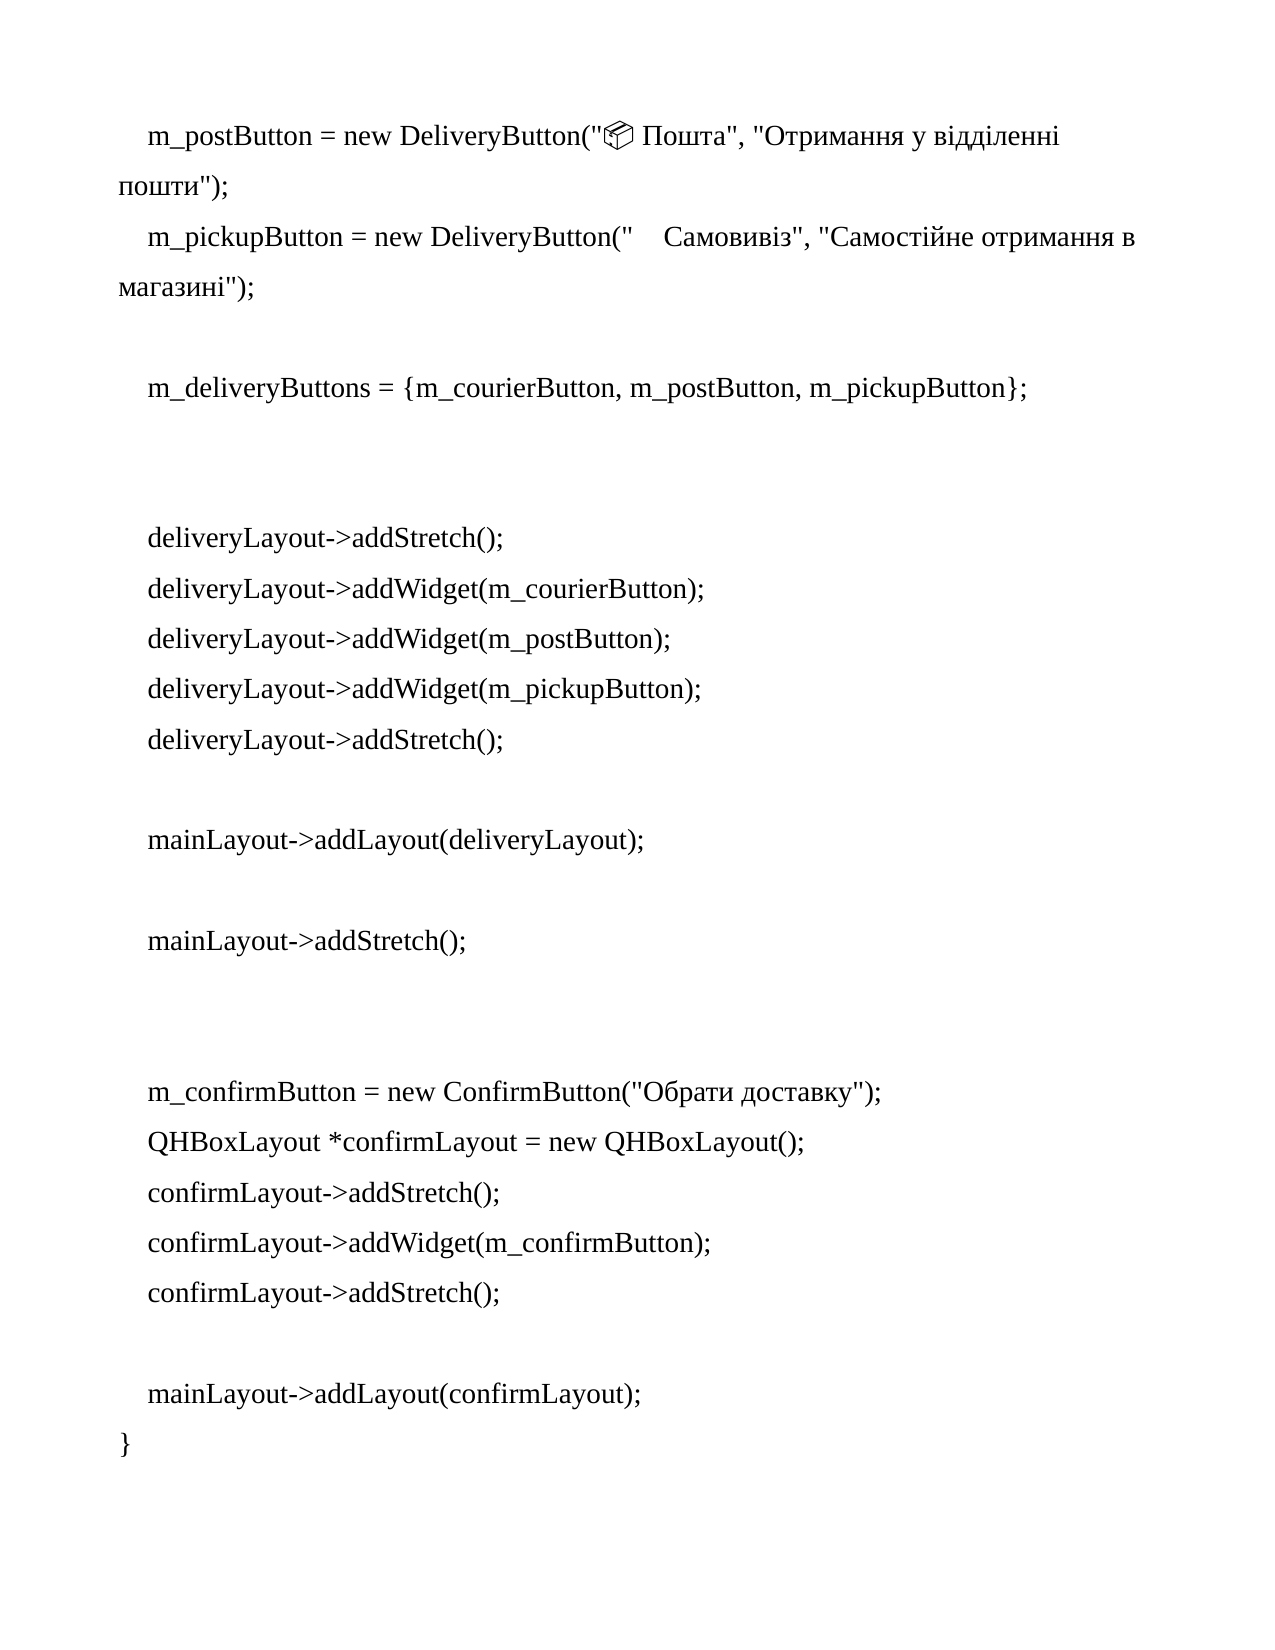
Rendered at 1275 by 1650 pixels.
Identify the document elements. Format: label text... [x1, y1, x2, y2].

text confirmLayout->addStretch(); [118, 1275, 1157, 1309]
text m_pickupButton = new DeliveryButton("🏬 Самовивіз", "Самостійне отримання в магазині"); [118, 219, 1157, 303]
text mainLayout->addLayout(deliveryLayout); [118, 822, 1157, 856]
text mainLayout->addLayout(confirmLayout); [118, 1376, 1157, 1409]
text m_deliveryButtons = {m_courierButton, m_postButton, m_pickupButton}; [118, 370, 1157, 403]
text deliveryLayout->addWidget(m_pickupButton); [118, 672, 1157, 705]
text confirmLayout->addWidget(m_confirmButton); [118, 1225, 1157, 1258]
text } [118, 1426, 1157, 1460]
text confirmLayout->addStretch(); [118, 1175, 1157, 1208]
text mainLayout->addStretch(); [118, 923, 1157, 957]
text QHBoxLayout *confirmLayout = new QHBoxLayout(); [118, 1124, 1157, 1158]
text m_postButton = new DeliveryButton("📦 Пошта", "Отримання у відділенні пошти"); [118, 118, 1157, 202]
text m_confirmButton = new ConfirmButton("Обрати доставку"); [118, 1074, 1157, 1108]
text deliveryLayout->addWidget(m_postButton); [118, 621, 1157, 655]
text deliveryLayout->addWidget(m_courierButton); [118, 571, 1157, 604]
text deliveryLayout->addStretch(); [118, 722, 1157, 755]
text deliveryLayout->addStretch(); [118, 521, 1157, 554]
